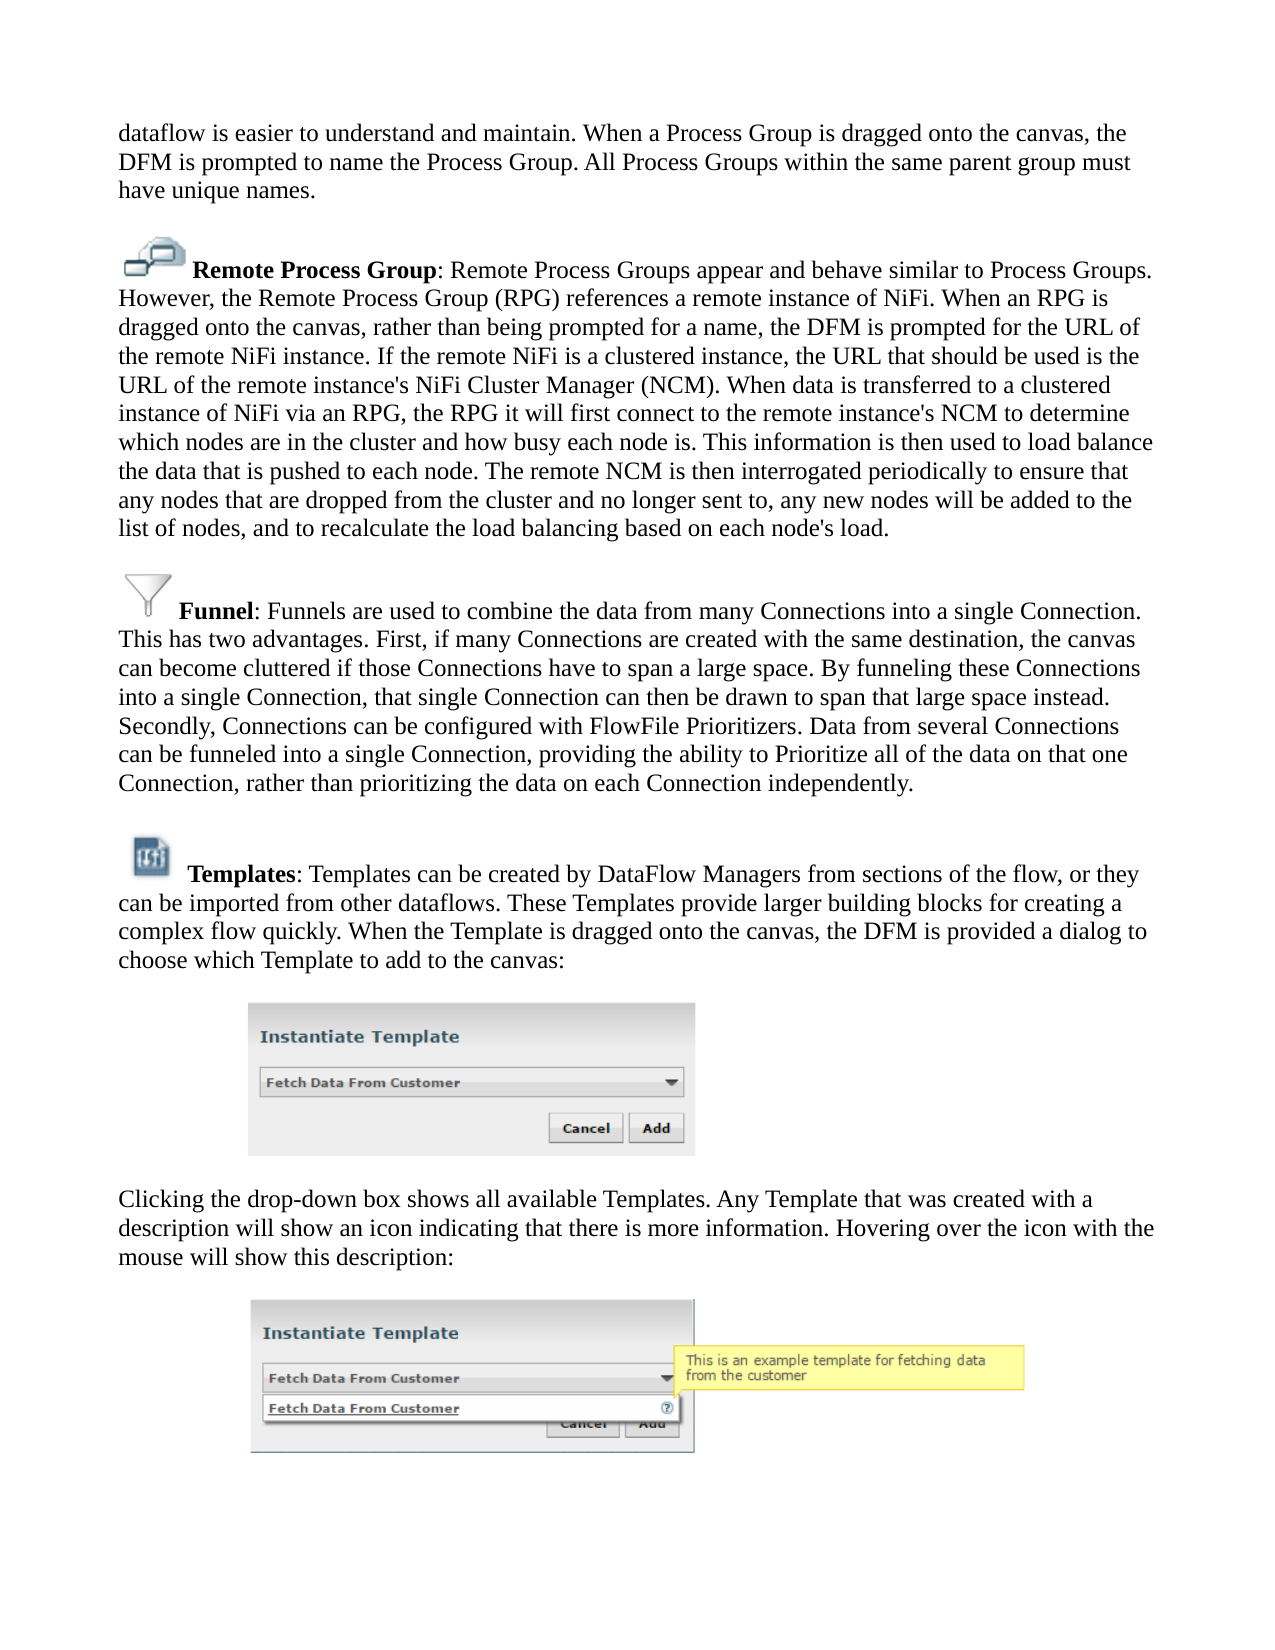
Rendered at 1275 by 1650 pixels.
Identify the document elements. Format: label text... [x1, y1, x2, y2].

text Templates: Templates can be created by DataFlow Managers from sections of the flow, or they can be imported from other dataflows. These Templates provide larger building blocks for creating a complex flow quickly. When the Template is dragged onto the canvas, the DFM is provided a dialog to choose which Template to add to the canvas: [118, 826, 1157, 974]
text Clicking the drop-down box shows all available Templates. Any Template that was created with a description will show an icon indicating that there is more information. Hovering over the icon with the mouse will show this description: [118, 1184, 1157, 1271]
picture [124, 233, 186, 279]
picture [124, 825, 181, 883]
picture [247, 1002, 696, 1156]
text dataflow is easier to understand and maintain. When a Process Group is dragged onto the canvas, the DFM is prompted to name the Process Group. All Process Groups within the same parent group must have unique names. [118, 118, 1157, 204]
picture [250, 1299, 1025, 1453]
text Funnel: Funnels are used to combine the data from many Connections into a single Connection. This has two advantages. First, if many Connections are created with the same destination, the canvas can become cluttered if those Connections have to span a large space. By funneling these Connections into a single Connection, that single Connection can then be drawn to span that large space instead. Secondly, Connections can be configured with FlowFile Prioritizers. Data from several Connections can be funneled into a single Connection, providing the ability to Prioritize all of the data on that one Connection, rather than prioritizing the data on each Connection independently. [118, 571, 1157, 797]
text Remote Process Group: Remote Process Groups appear and behave similar to Process Groups. However, the Remote Process Group (RPG) references a remote instance of NiFi. When an RPG is dragged onto the canvas, rather than being prompted for a name, the DFM is prompted for the URL of the remote NiFi instance. If the remote NiFi is a clustered instance, the URL that should be used is the URL of the remote instance's NiFi Cluster Manager (NCM). When data is transferred to a clustered instance of NiFi via an RPG, the RPG it will first connect to the remote instance's NCM to determine which nodes are in the cluster and how busy each node is. This information is then used to load balance the data that is pushed to each node. The remote NCM is then interrogated periodically to ensure that any nodes that are dropped from the cluster and no longer sent to, any new nodes will be added to the list of nodes, and to recalculate the load balancing based on each node's load. [118, 233, 1157, 542]
picture [124, 571, 173, 620]
